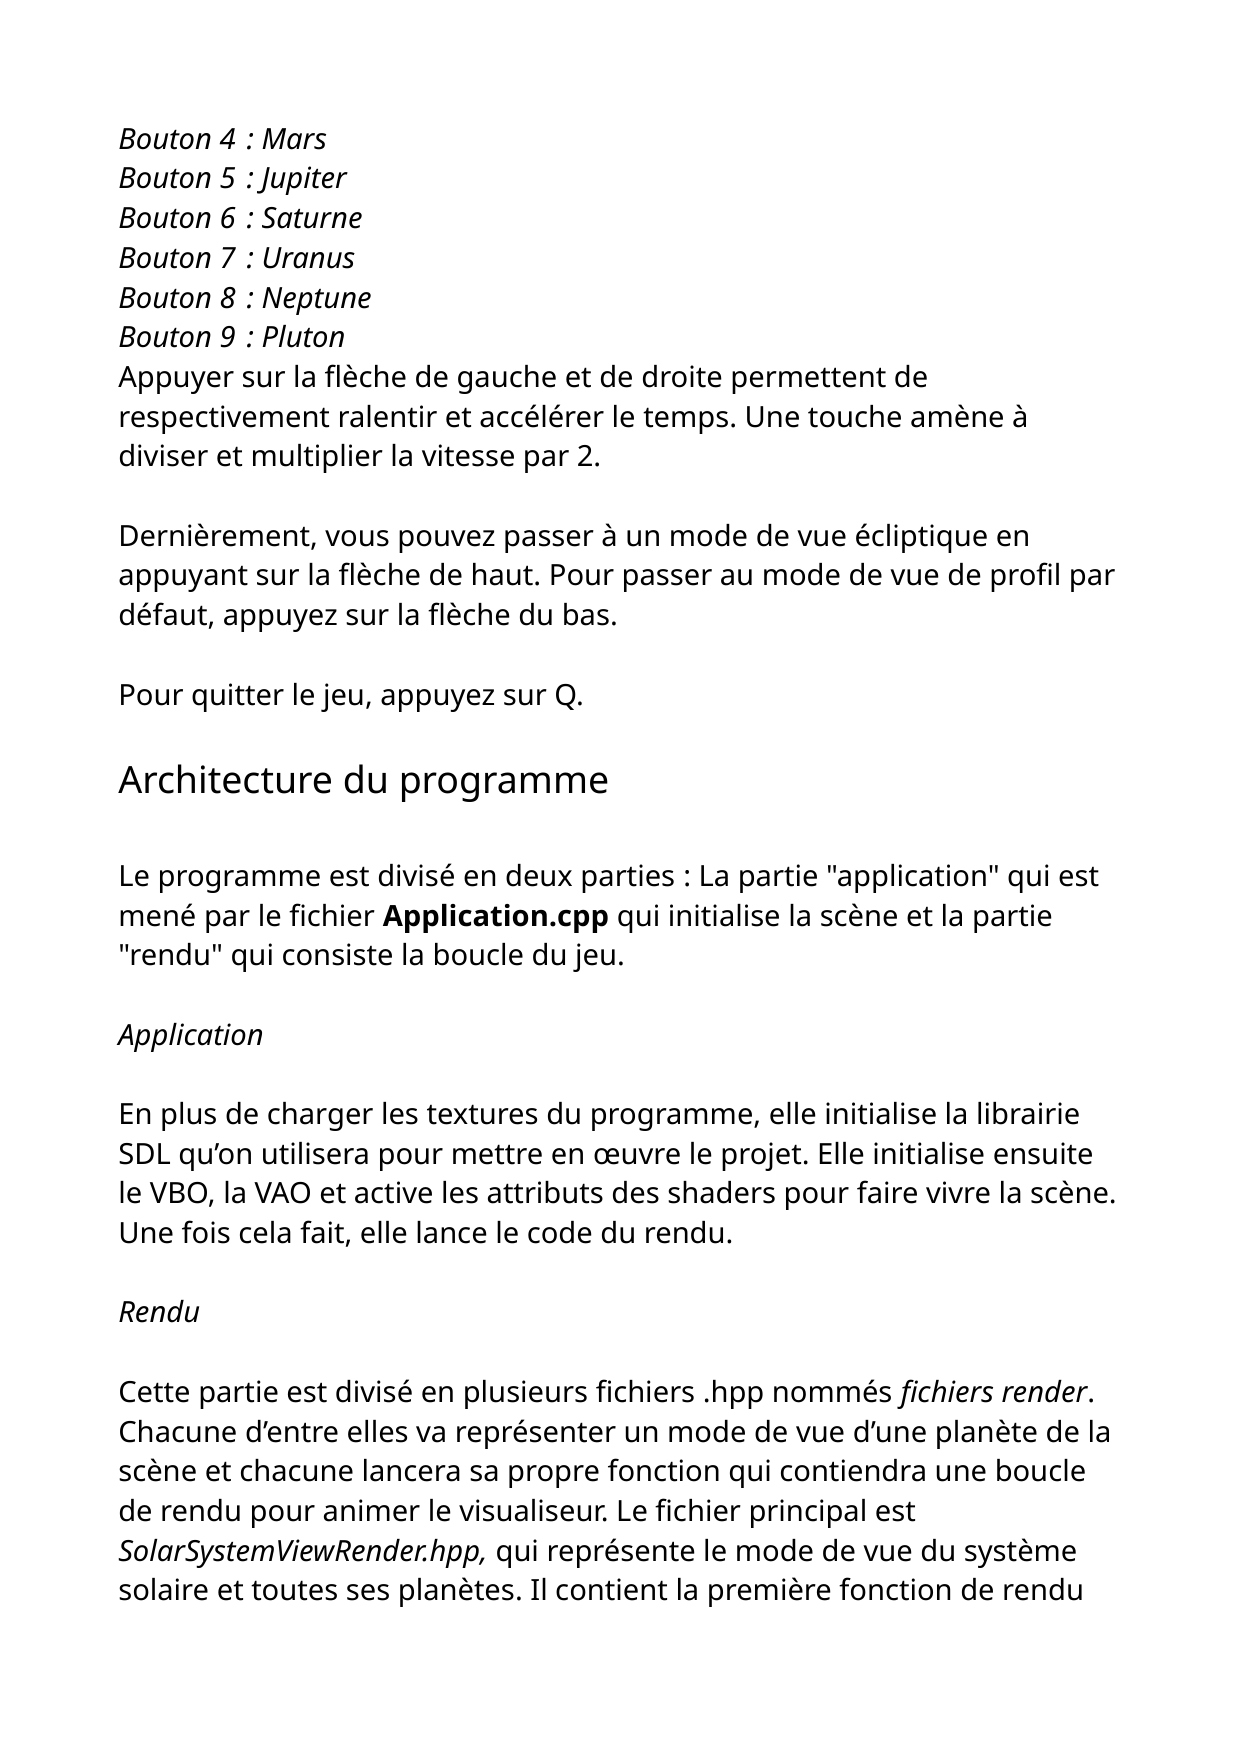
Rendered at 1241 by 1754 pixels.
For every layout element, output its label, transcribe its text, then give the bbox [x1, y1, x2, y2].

text Appuyer sur la flèche de gauche et de droite permettent de respectivement ralentir et accélérer le temps. Une touche amène à diviser et multiplier la vitesse par 2. Dernièrement, vous pouvez passer à un mode de vue écliptique en appuyant sur la flèche de haut. Pour passer au mode de vue de profil par défaut, appuyez sur la flèche du bas. [118, 356, 1122, 634]
text Application [118, 1014, 1122, 1054]
text Cette partie est divisé en plusieurs fichiers .hpp nommés fichiers render. Chacune d’entre elles va représenter un mode de vue d’une planète de la scène et chacune lancera sa propre fonction qui contiendra une boucle de rendu pour animer le visualiseur. Le fichier principal est SolarSystemViewRender.hpp, qui représente le mode de vue du système solaire et toutes ses planètes. Il contient la première fonction de rendu [118, 1371, 1122, 1609]
text Le programme est divisé en deux parties : La partie "application" qui est mené par le fichier Application.cpp qui initialise la scène et la partie "rendu" qui consiste la boucle du jeu. [118, 855, 1122, 974]
text Bouton 6 : Saturne [118, 197, 1122, 237]
text Bouton 5 : Jupiter [118, 158, 1122, 197]
text Architecture du programme [118, 753, 1122, 804]
text Bouton 7 : Uranus Bouton 8 : Neptune [118, 237, 1122, 317]
text En plus de charger les textures du programme, elle initialise la librairie SDL qu’on utilisera pour mettre en œuvre le projet. Elle initialise ensuite le VBO, la VAO et active les attributs des shaders pour faire vivre la scène. Une fois cela fait, elle lance le code du rendu. Rendu [118, 1093, 1122, 1331]
text Bouton 4 : Mars [118, 118, 1122, 158]
text Pour quitter le jeu, appuyez sur Q. [118, 674, 1122, 713]
text Bouton 9 : Pluton [118, 317, 1122, 356]
